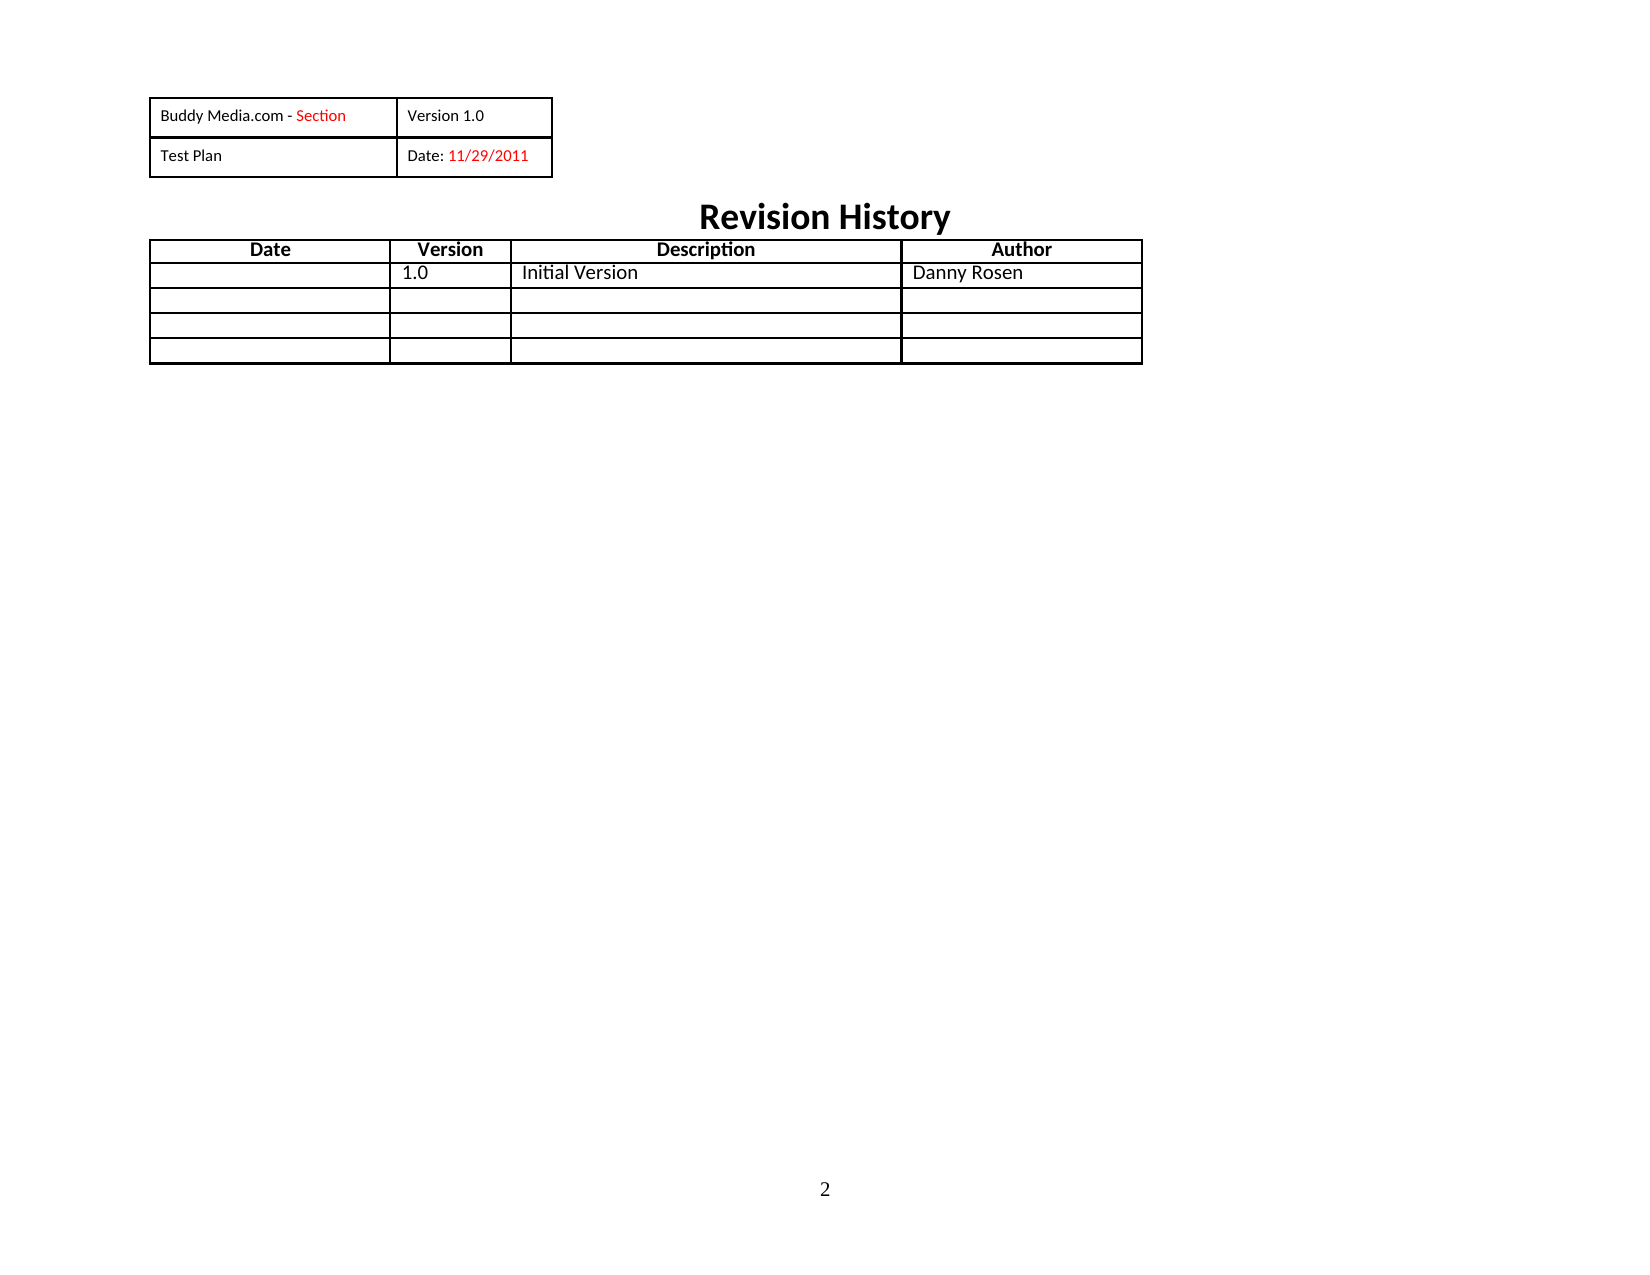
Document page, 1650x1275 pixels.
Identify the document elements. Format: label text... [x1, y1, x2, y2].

table_cell [391, 314, 510, 337]
table_cell [903, 339, 1141, 362]
table_cell [151, 339, 389, 362]
table_cell [391, 339, 510, 362]
table_cell Danny Rosen [903, 264, 1141, 287]
table_cell 1.0 [391, 264, 510, 287]
table_cell [512, 339, 900, 362]
table_header Date [151, 241, 389, 262]
table_cell [151, 314, 389, 337]
text Revision History [150, 201, 1500, 239]
table_cell [903, 314, 1141, 337]
table_header Version [391, 241, 510, 262]
table_cell [151, 289, 389, 312]
table_cell [512, 289, 900, 312]
table_cell Initial Version [512, 264, 900, 287]
table_cell [151, 264, 389, 287]
table_cell [903, 289, 1141, 312]
table_cell [512, 314, 900, 337]
table_cell [391, 289, 510, 312]
table_header Author [903, 241, 1141, 262]
table_header Description [512, 241, 900, 262]
